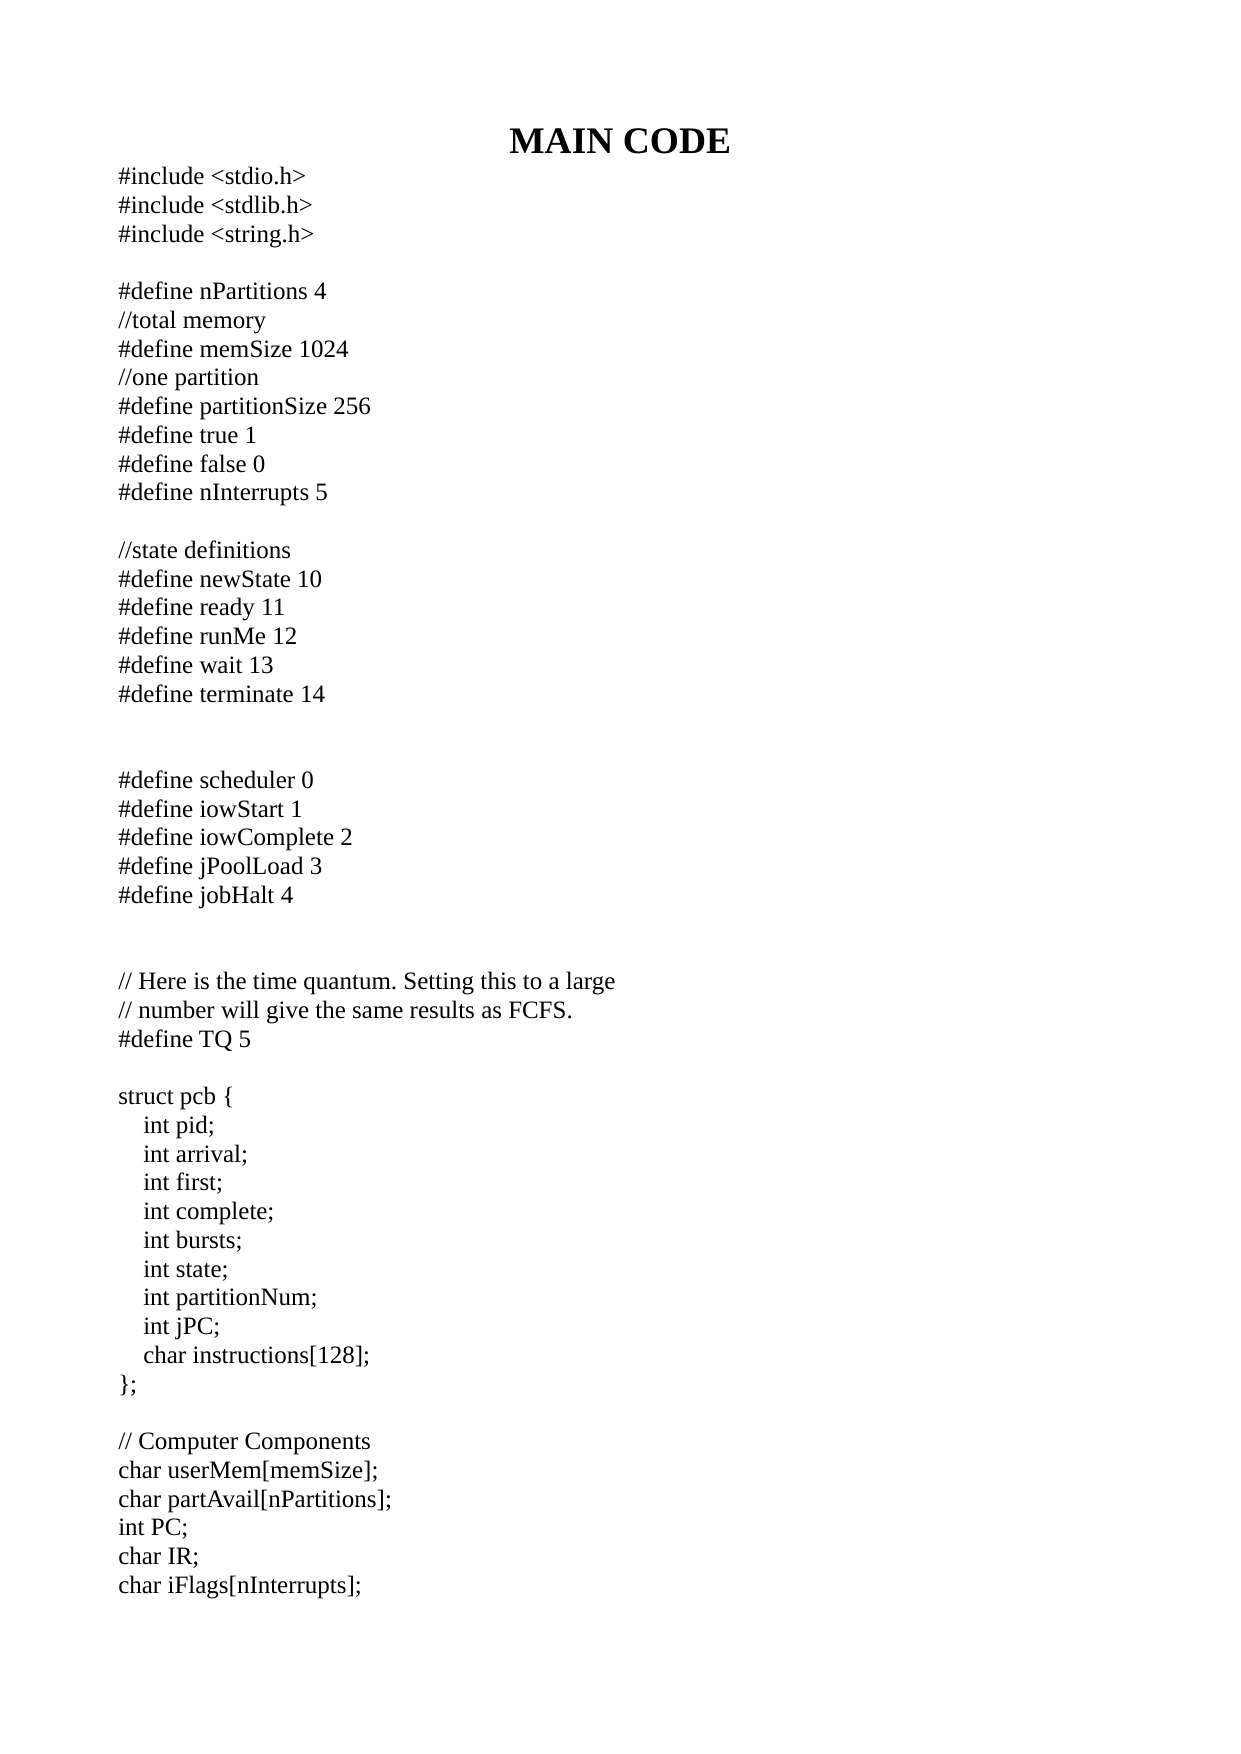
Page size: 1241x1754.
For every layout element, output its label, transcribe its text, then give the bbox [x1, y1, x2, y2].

text #include <string.h> [118, 219, 1122, 247]
text // Here is the time quantum. Setting this to a large [118, 966, 1122, 995]
text int PC; [118, 1512, 1122, 1541]
text char userMem[memSize]; [118, 1455, 1122, 1484]
text int complete; [118, 1196, 1122, 1225]
text #define nPartitions 4 [118, 276, 1122, 305]
text char IR; [118, 1541, 1122, 1570]
text int state; [118, 1254, 1122, 1282]
text int partitionNum; [118, 1282, 1122, 1311]
text int bursts; [118, 1225, 1122, 1254]
text #define TQ 5 [118, 1024, 1122, 1052]
text #define ready 11 [118, 592, 1122, 621]
text // number will give the same results as FCFS. [118, 995, 1122, 1024]
text #define terminate 14 [118, 679, 1122, 707]
text #define newState 10 [118, 564, 1122, 592]
text int first; [118, 1167, 1122, 1196]
text }; [118, 1369, 1122, 1397]
text #define false 0 [118, 449, 1122, 477]
text #define true 1 [118, 420, 1122, 449]
text #define wait 13 [118, 650, 1122, 679]
text int jPC; [118, 1311, 1122, 1340]
text //state definitions [118, 535, 1122, 564]
text #define jobHalt 4 [118, 880, 1122, 909]
text char instructions[128]; [118, 1340, 1122, 1369]
text #define memSize 1024 [118, 334, 1122, 362]
text //one partition [118, 362, 1122, 391]
text #define scheduler 0 [118, 765, 1122, 794]
text #define jPoolLoad 3 [118, 851, 1122, 880]
text #define partitionSize 256 [118, 391, 1122, 420]
text struct pcb { [118, 1081, 1122, 1110]
text // Computer Components [118, 1426, 1122, 1455]
text int pid; [118, 1110, 1122, 1139]
text #define iowStart 1 [118, 794, 1122, 822]
text MAIN CODE [118, 118, 1122, 161]
text //total memory [118, 305, 1122, 334]
text #include <stdio.h> [118, 161, 1122, 190]
text #include <stdlib.h> [118, 190, 1122, 219]
text char partAvail[nPartitions]; [118, 1484, 1122, 1512]
text #define nInterrupts 5 [118, 477, 1122, 506]
text int arrival; [118, 1139, 1122, 1167]
text #define iowComplete 2 [118, 822, 1122, 851]
text #define runMe 12 [118, 621, 1122, 650]
text char iFlags[nInterrupts]; [118, 1570, 1122, 1599]
